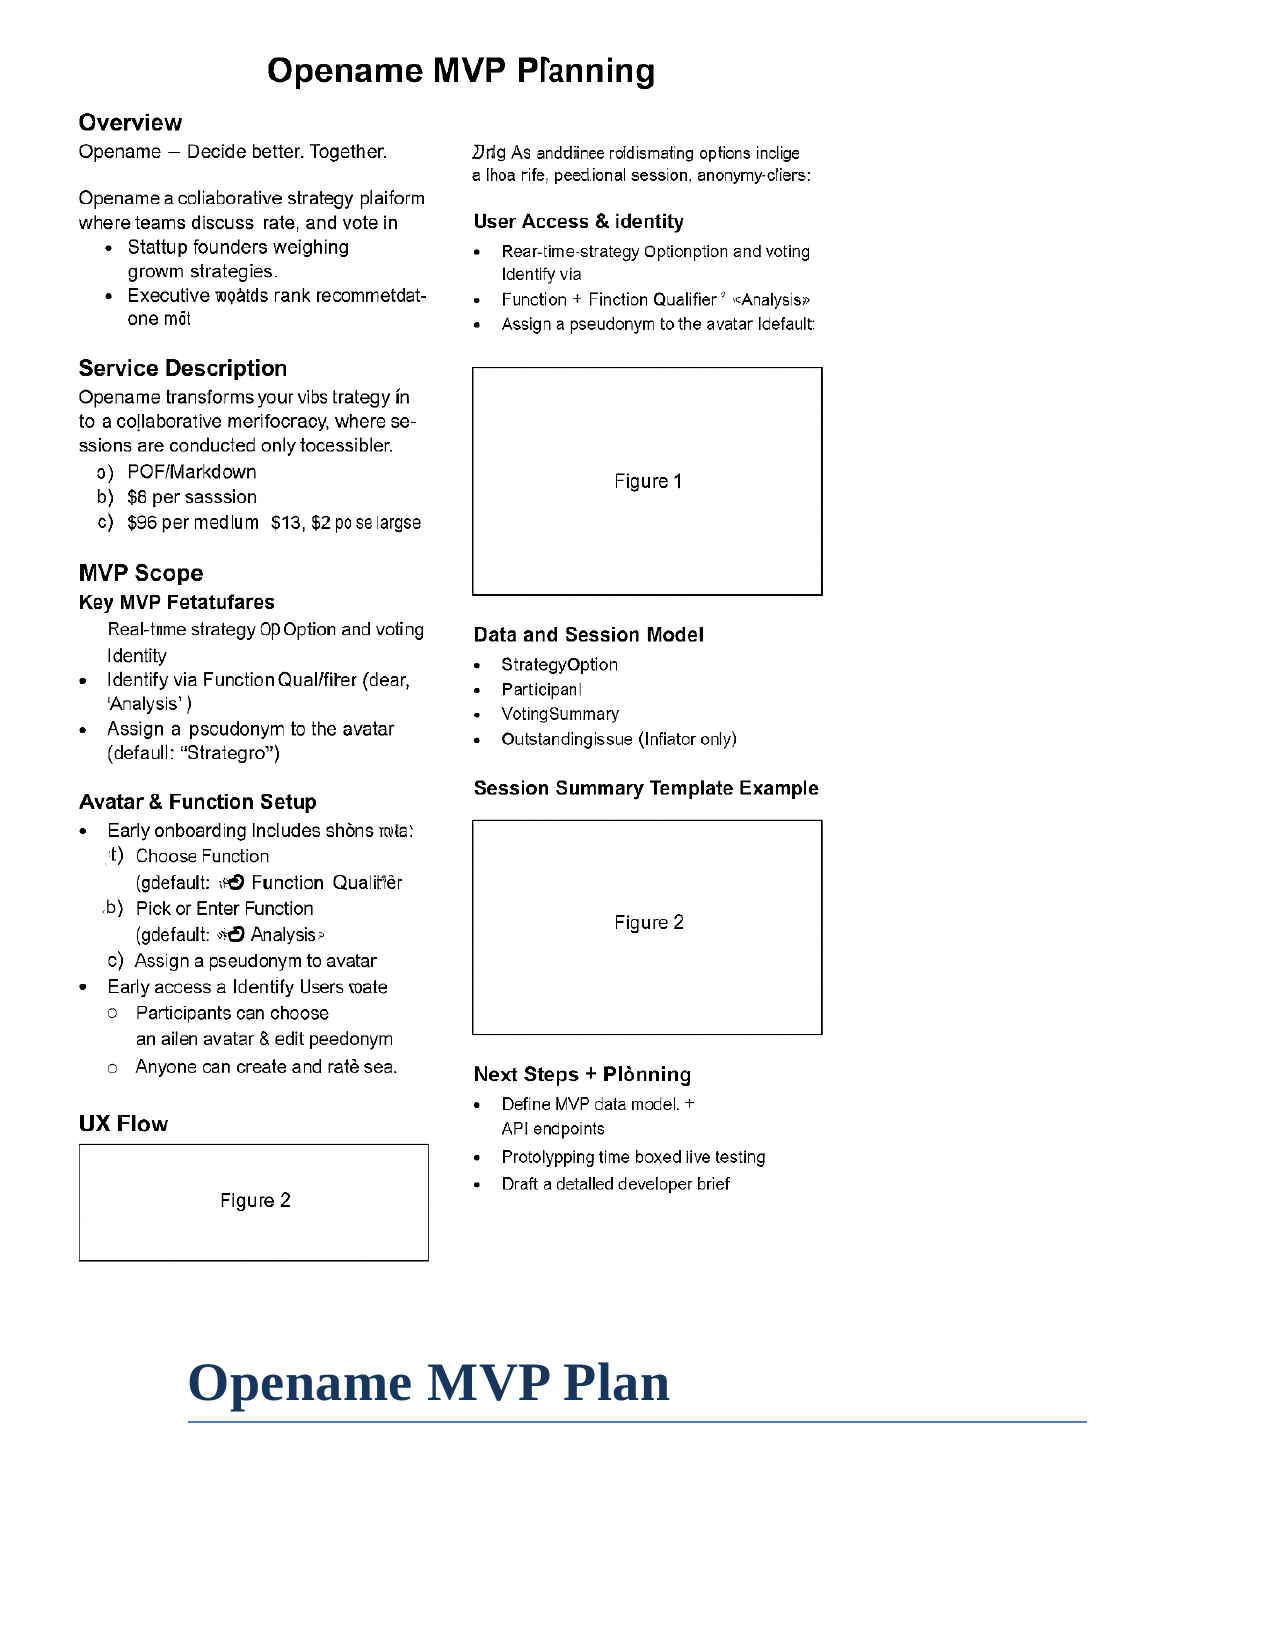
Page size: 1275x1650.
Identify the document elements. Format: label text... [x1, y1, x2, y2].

title Opename MVP Plan [187, 150, 1087, 1423]
picture [0, 0, 900, 1350]
